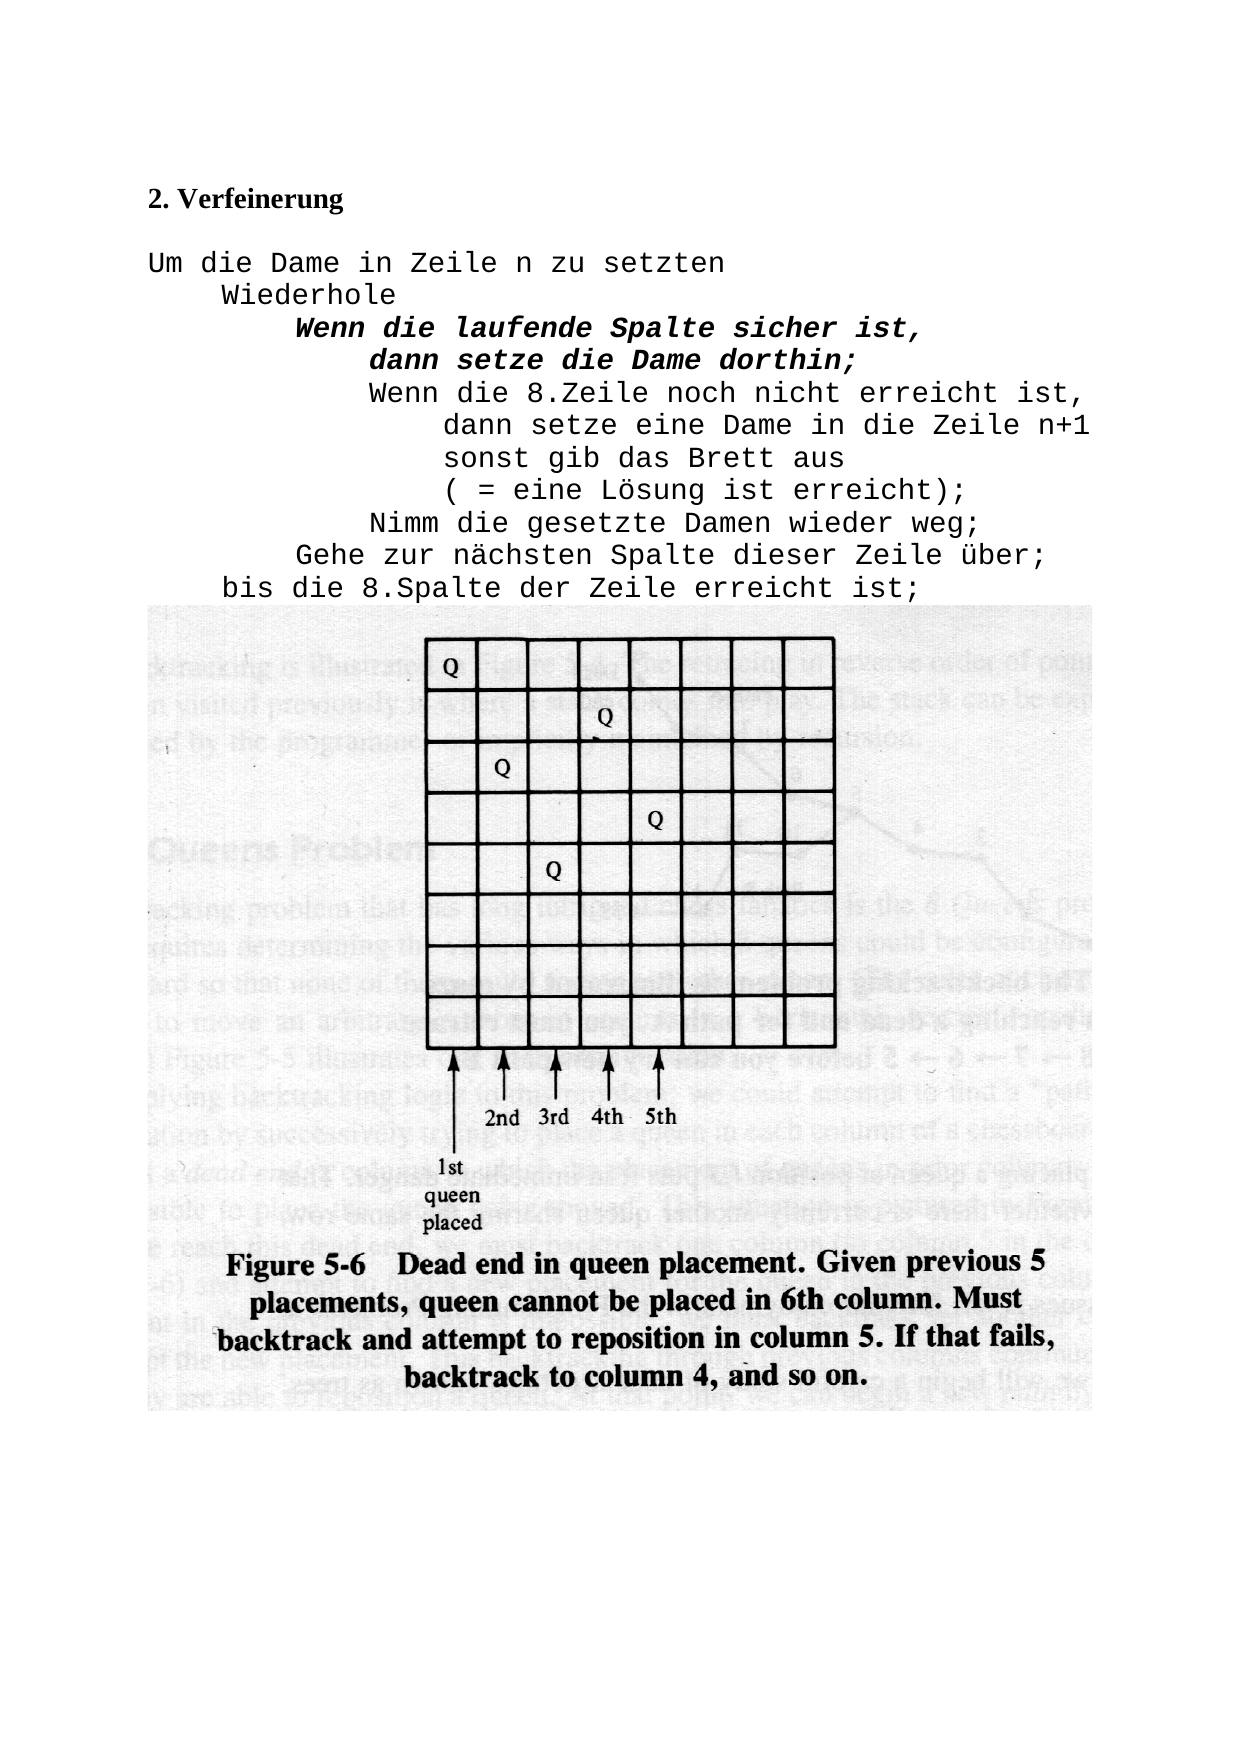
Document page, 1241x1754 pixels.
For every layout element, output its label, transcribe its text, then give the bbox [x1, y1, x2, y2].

text Wiederhole [148, 281, 1093, 313]
text sonst gib das Brett aus [148, 443, 1093, 476]
text Gehe zur nächsten Spalte dieser Zeile über; [148, 541, 1093, 573]
text Wenn die laufende Spalte sicher ist, [148, 313, 1093, 346]
text 2. Verfeinerung [148, 181, 1093, 215]
text Um die Dame in Zeile n zu setzten [148, 248, 1093, 281]
text Nimm die gesetzte Damen wieder weg; [148, 508, 1093, 541]
text ( = eine Lösung ist erreicht); [148, 476, 1093, 508]
text Wenn die 8.Zeile noch nicht erreicht ist, [148, 378, 1093, 411]
text dann setze die Dame dorthin; [148, 346, 1093, 378]
text bis die 8.Spalte der Zeile erreicht ist; [148, 573, 1093, 605]
text dann setze eine Dame in die Zeile n+1 [148, 411, 1093, 443]
